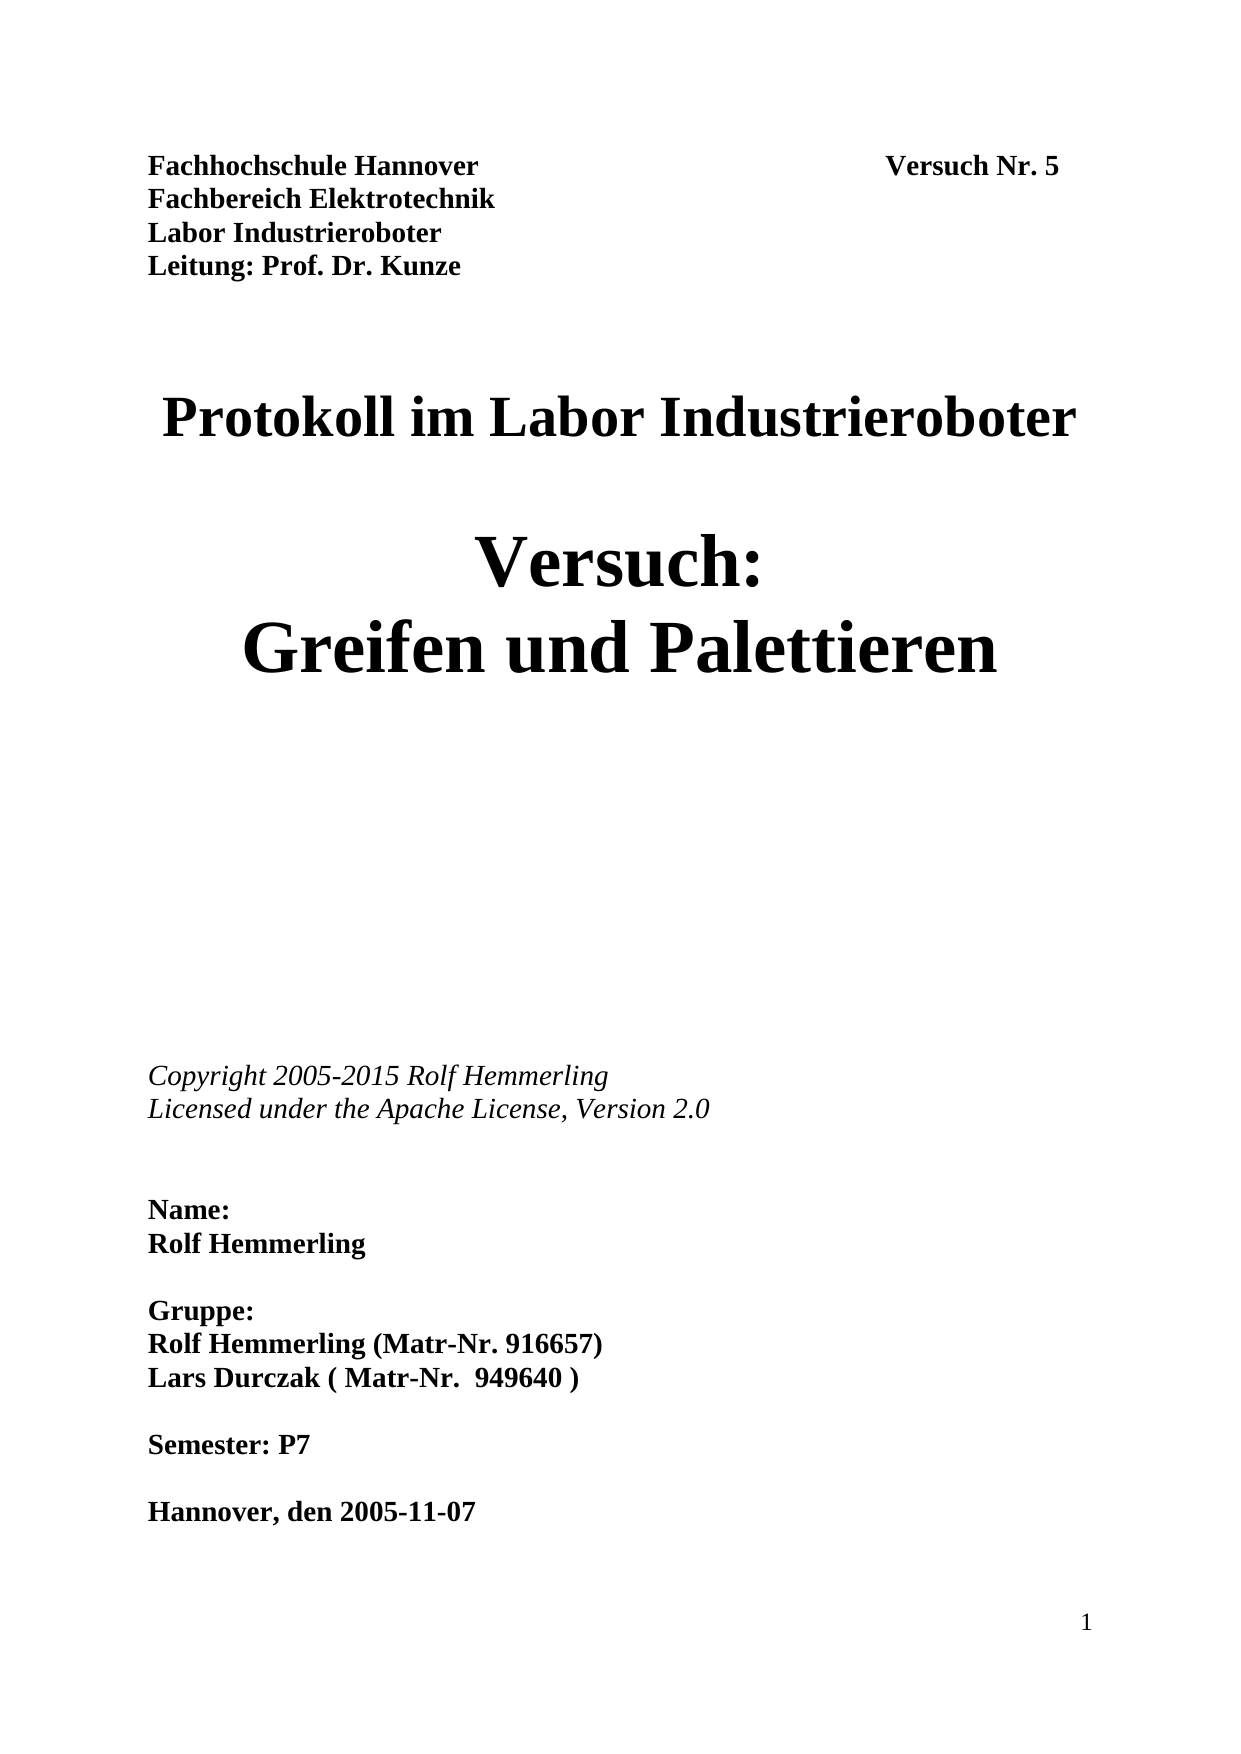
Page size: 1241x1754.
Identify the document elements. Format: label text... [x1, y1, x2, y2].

text Fachbereich Elektrotechnik [148, 181, 1093, 215]
text Greifen und Palettieren [148, 603, 1093, 689]
text Labor Industrieroboter [148, 215, 1093, 248]
text Hannover, den 2005-11-07 [148, 1494, 1093, 1528]
text Licensed under the Apache License, Version 2.0 [148, 1092, 1093, 1125]
text Rolf Hemmerling (Matr-Nr. 916657) [148, 1326, 1093, 1360]
text Fachhochschule Hannover Versuch Nr. 5 [148, 148, 1093, 181]
text Copyright 2005-2015 Rolf Hemmerling [148, 1058, 1093, 1092]
text Lars Durczak ( Matr-Nr. 949640 ) [148, 1360, 1093, 1393]
text Rolf Hemmerling [148, 1226, 1093, 1259]
text Protokoll im Labor Industrieroboter [148, 382, 1093, 449]
text Semester: P7 [148, 1427, 1093, 1461]
text Name: [148, 1192, 1093, 1226]
text Leitung: Prof. Dr. Kunze [148, 248, 1093, 282]
text Gruppe: [148, 1293, 1093, 1326]
text Versuch: [148, 517, 1093, 603]
